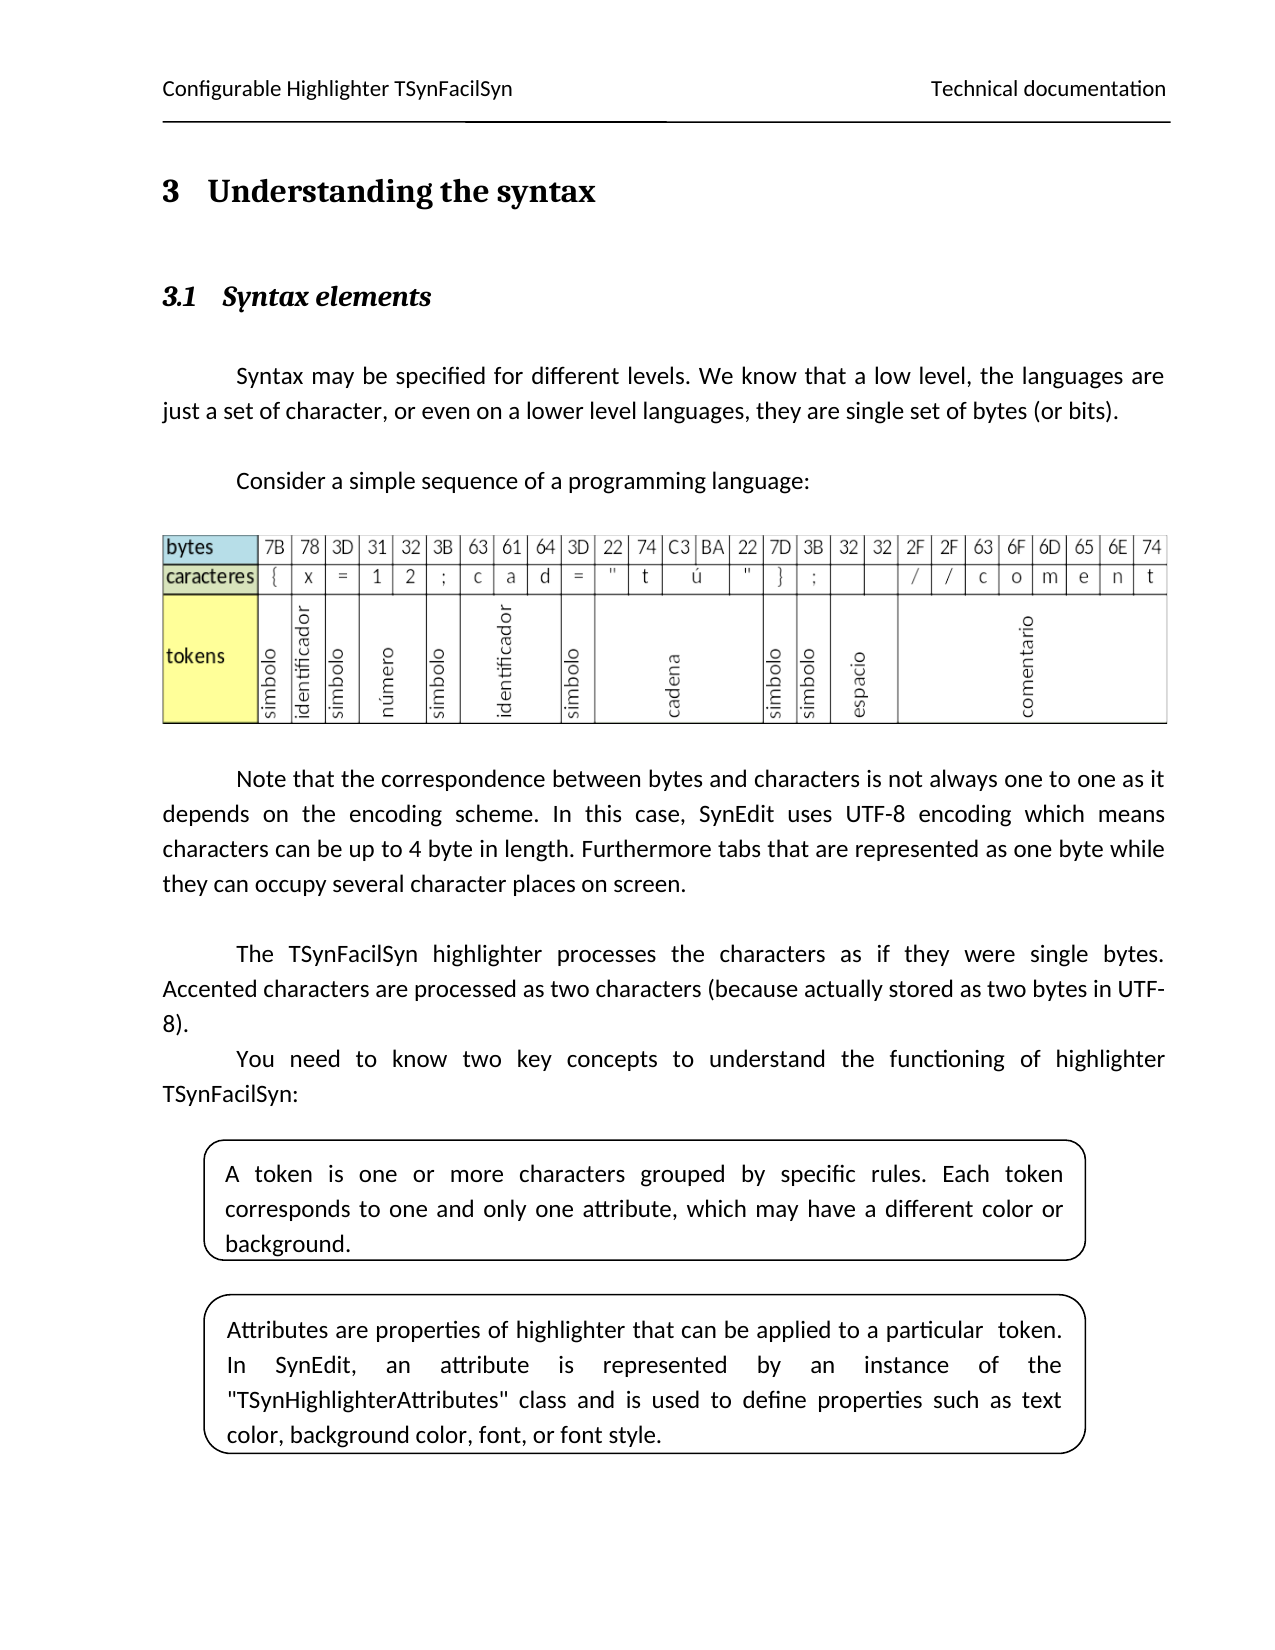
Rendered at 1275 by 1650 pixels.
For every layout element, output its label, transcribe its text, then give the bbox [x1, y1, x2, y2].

text The TSynFacilSyn highlighter processes the characters as if they were single bytes. Accented characters are processed as two characters (because actually stored as two bytes in UTF-8). [162, 938, 1167, 1038]
text Consider a simple sequence of a programming language: [162, 465, 1167, 495]
text You need to know two key concepts to understand the functioning of highlighter TSynFacilSyn: [162, 1043, 1167, 1108]
text Syntax may be specified for different levels. We know that a low level, the languages are just a set of character, or even on a lower level languages, they are single set of bytes (or bits). [162, 360, 1167, 425]
subtitle Syntax elements [162, 280, 1167, 314]
subtitle Understanding the syntax [162, 173, 1167, 211]
text Note that the correspondence between bytes and characters is not always one to one as it depends on the encoding scheme. In this case, SynEdit uses UTF-8 encoding which means characters can be up to 4 byte in length. Furthermore tabs that are represented as one byte while they can occupy several character places on screen. [162, 763, 1167, 898]
